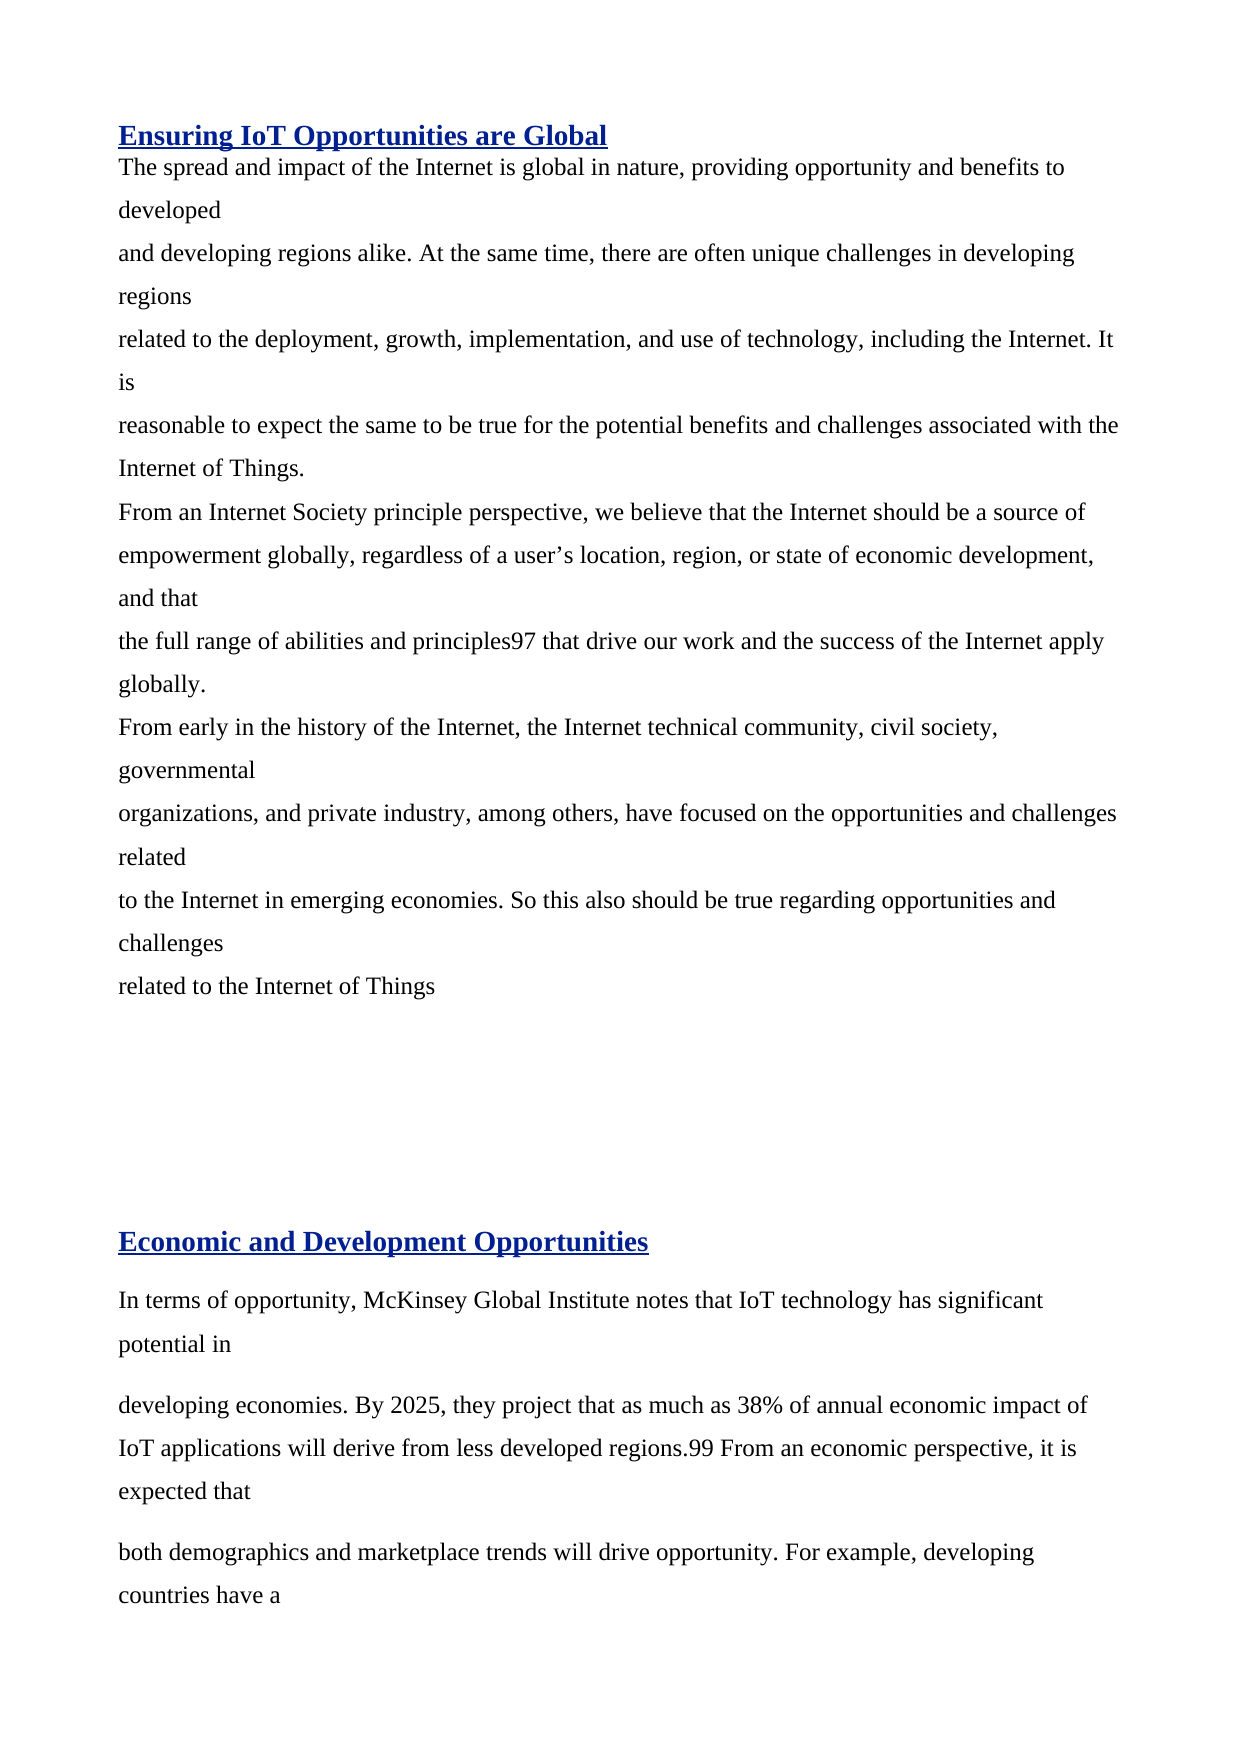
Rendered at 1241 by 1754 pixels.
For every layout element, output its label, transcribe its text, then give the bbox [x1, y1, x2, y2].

text From early in the history of the Internet, the Internet technical community, civil society, governmental [118, 712, 1122, 784]
text related to the deployment, growth, implementation, and use of technology, including the Internet. It is [118, 324, 1122, 396]
text and developing regions alike. At the same time, there are often unique challenges in developing regions [118, 238, 1122, 310]
text both demographics and marketplace trends will drive opportunity. For example, developing countries have a [118, 1537, 1122, 1609]
text In terms of opportunity, McKinsey Global Institute notes that IoT technology has significant potential in [118, 1286, 1122, 1357]
text reasonable to expect the same to be true for the potential benefits and challenges associated with the [118, 410, 1122, 439]
text From an Internet Society principle perspective, we believe that the Internet should be a source of [118, 497, 1122, 525]
text Ensuring IoT Opportunities are Global [118, 118, 1122, 152]
text the full range of abilities and principles97 that drive our work and the success of the Internet apply globally. [118, 626, 1122, 698]
text The spread and impact of the Internet is global in nature, providing opportunity and benefits to developed [118, 152, 1122, 223]
text empowerment globally, regardless of a user’s location, region, or state of economic development, and that [118, 540, 1122, 612]
text related to the Internet of Things [118, 971, 1122, 1000]
text organizations, and private industry, among others, have focused on the opportunities and challenges related [118, 798, 1122, 870]
text to the Internet in emerging economies. So this also should be true regarding opportunities and challenges [118, 885, 1122, 957]
text Internet of Things. [118, 453, 1122, 482]
text developing economies. By 2025, they project that as much as 38% of annual economic impact of IoT applications will derive from less developed regions.99 From an economic perspective, it is expected that [118, 1390, 1122, 1505]
text Economic and Development Opportunities [118, 1224, 1122, 1258]
